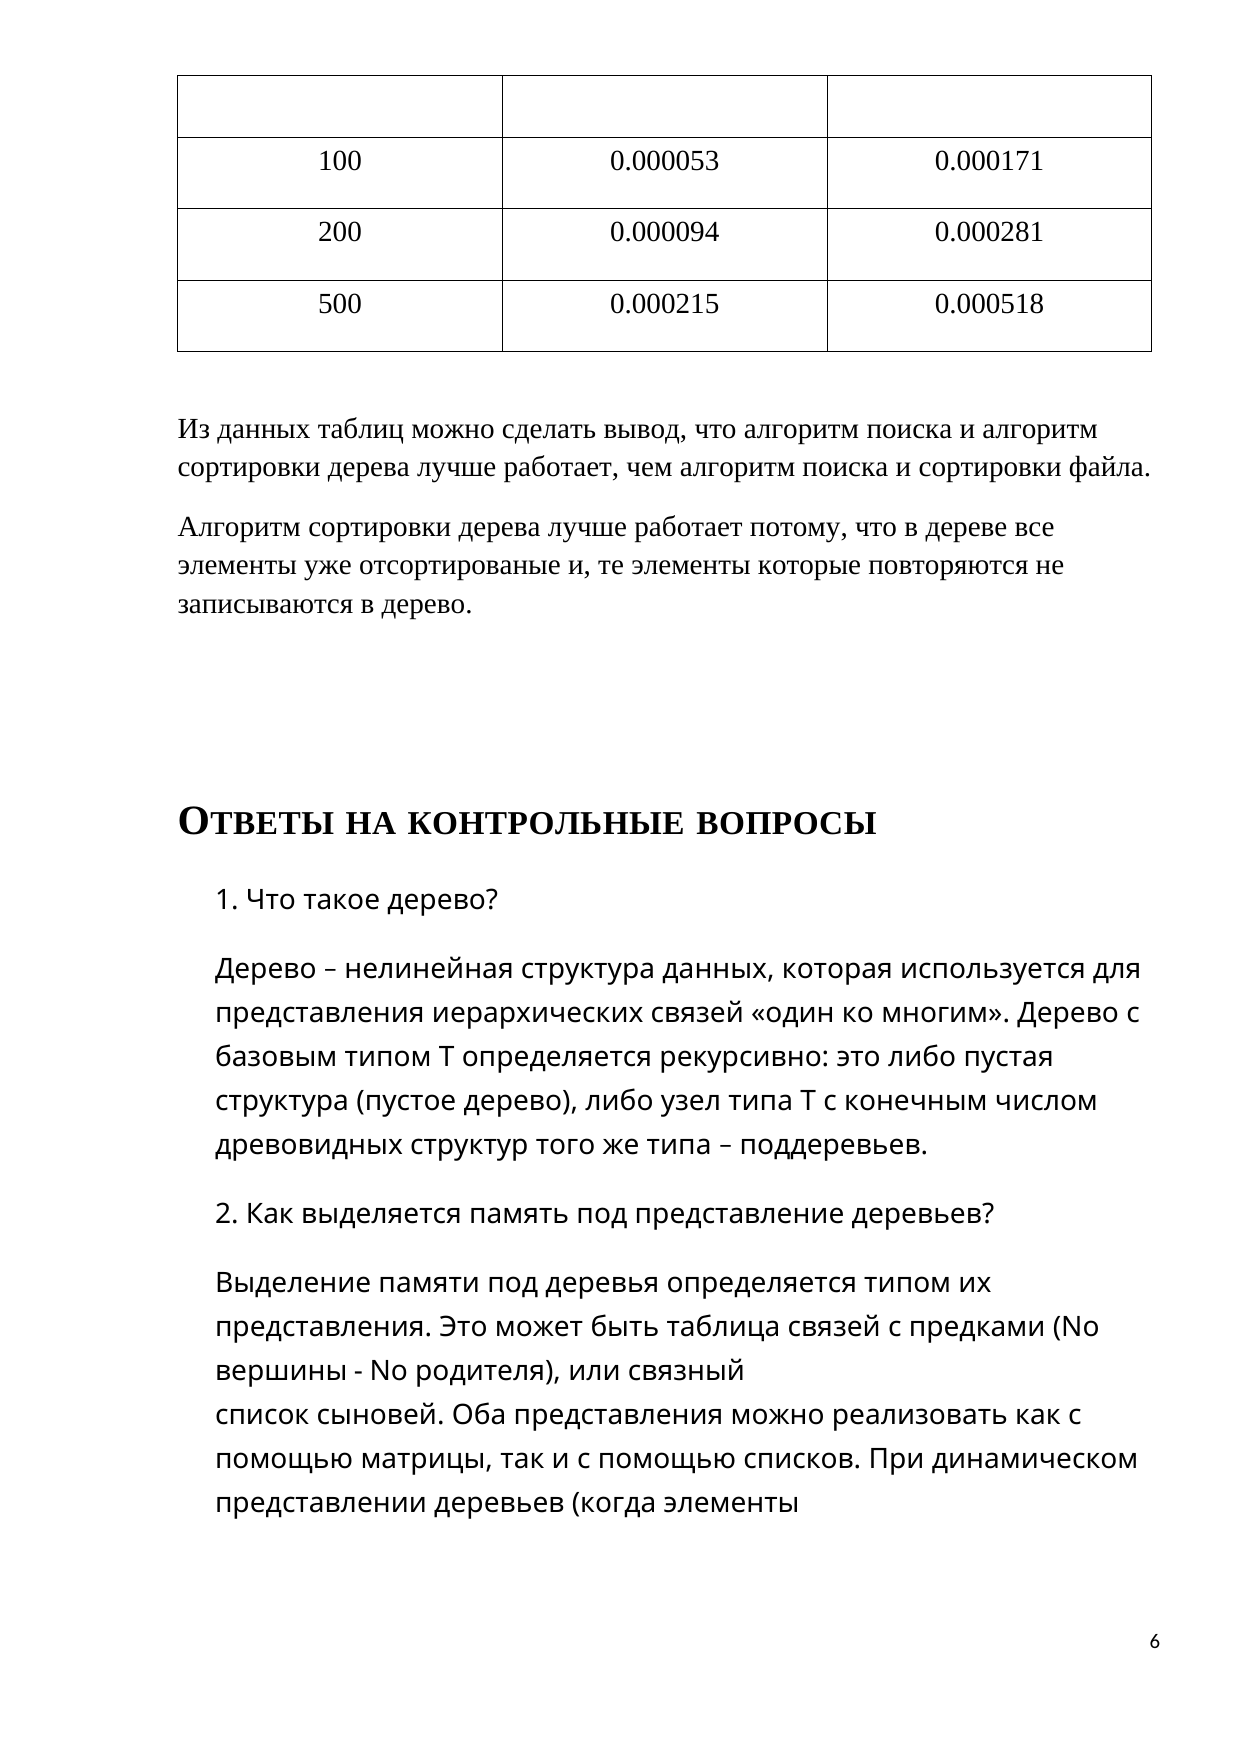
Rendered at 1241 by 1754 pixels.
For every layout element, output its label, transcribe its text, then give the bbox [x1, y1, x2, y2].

table_cell 0.000053 [503, 138, 827, 208]
table_cell [178, 76, 502, 137]
text 1. Что такое дерево? [215, 879, 1152, 917]
text Выделение памяти под деревья определяется типом их представления. Это может быть таблица связей с предками (No вершины - No родителя), или связный список сыновей. Оба представления можно реализовать как с помощью матрицы, так и с помощью списков. При динамическом представлении деревьев (когда элементы [215, 1262, 1152, 1521]
table_cell [828, 76, 1151, 137]
text Из данных таблиц можно сделать вывод, что алгоритм поиска и алгоритм сортировки дерева лучше работает, чем алгоритм поиска и сортировки файла. [177, 411, 1152, 483]
table_cell 200 [178, 209, 502, 279]
table_cell 0.000281 [828, 209, 1151, 279]
table_cell 0.000171 [828, 138, 1151, 208]
text 2. Как выделяется память под представление деревьев? [215, 1193, 1152, 1231]
table_cell [503, 76, 827, 137]
text Дерево – нелинейная структура данных, которая используется для представления иерархических связей «один ко многим». Дерево с базовым типом Т определяется рекурсивно: это либо пустая структура (пустое дерево), либо узел типа Т с конечным числом древовидных структур того же типа – поддеревьев. [215, 948, 1152, 1163]
table_cell 100 [178, 138, 502, 208]
table_cell 0.000215 [503, 281, 827, 351]
text Алгоритм сортировки дерева лучше работает потому, что в дереве все элементы уже отсортированые и, те элементы которые повторяются не записываются в дерево. [177, 509, 1152, 619]
table_cell 0.000094 [503, 209, 827, 279]
table_cell 500 [178, 281, 502, 351]
table_cell 0.000518 [828, 281, 1151, 351]
subtitle Ответы на контрольные вопросы [177, 795, 1152, 843]
